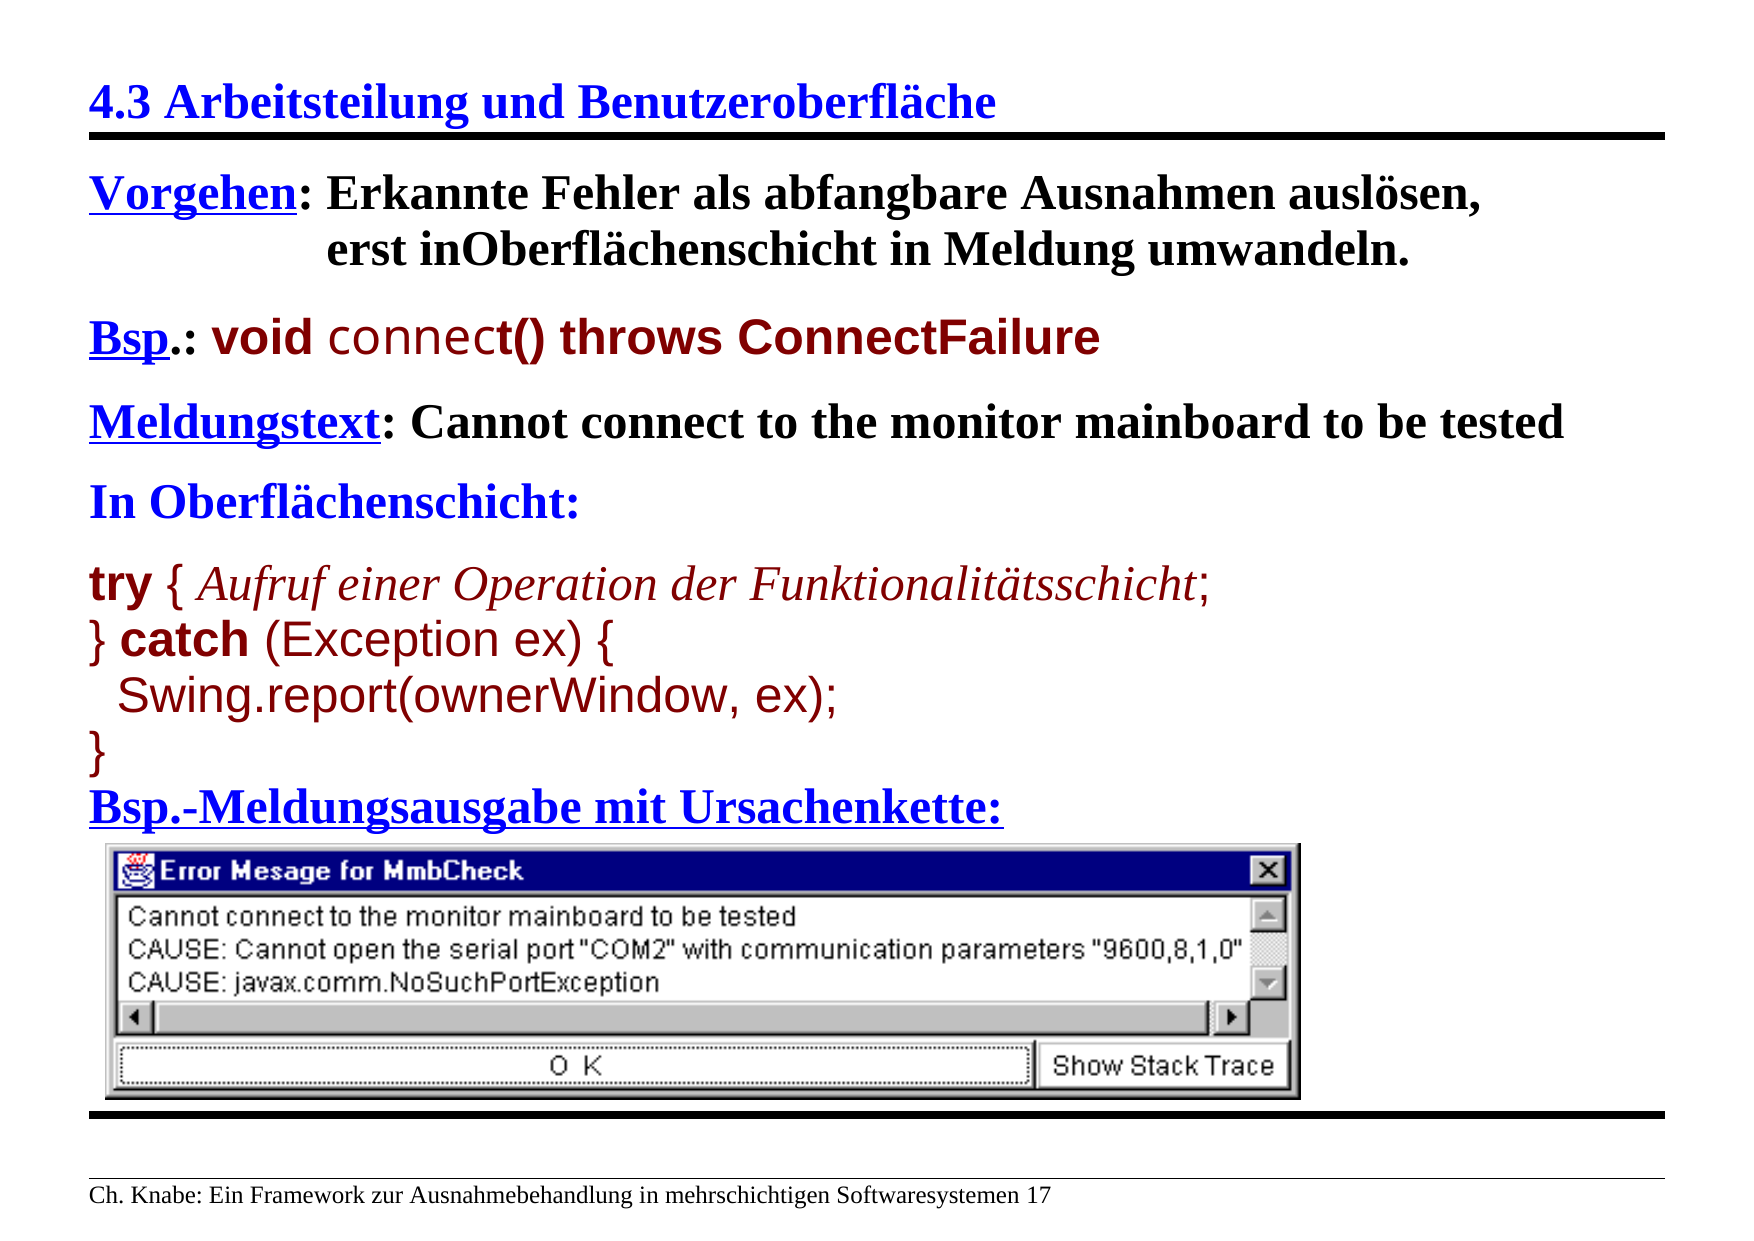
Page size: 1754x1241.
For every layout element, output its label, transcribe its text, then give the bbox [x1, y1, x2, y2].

text Bsp.-Meldungsausgabe mit Ursachenkette: [89, 778, 1665, 1111]
picture [105, 843, 1301, 1100]
text try { Aufruf einer Operation der Funktionalitätsschicht; } catch (Exception ex) { Swing.report(ownerWindow, ex); } [89, 555, 1665, 778]
text 4.3 Arbeitsteilung und Benutzeroberfläche [89, 74, 1665, 132]
text Bsp.: void connect() throws ConnectFailure [89, 301, 1665, 369]
text Vorgehen: Erkannte Fehler als abfangbare Ausnahmen auslösen, erst inOberflächenschicht in Meldung umwandeln. [89, 165, 1665, 276]
text Meldungstext: Cannot connect to the monitor mainboard to be tested [89, 394, 1665, 449]
text In Oberflächenschicht: [89, 474, 1665, 530]
